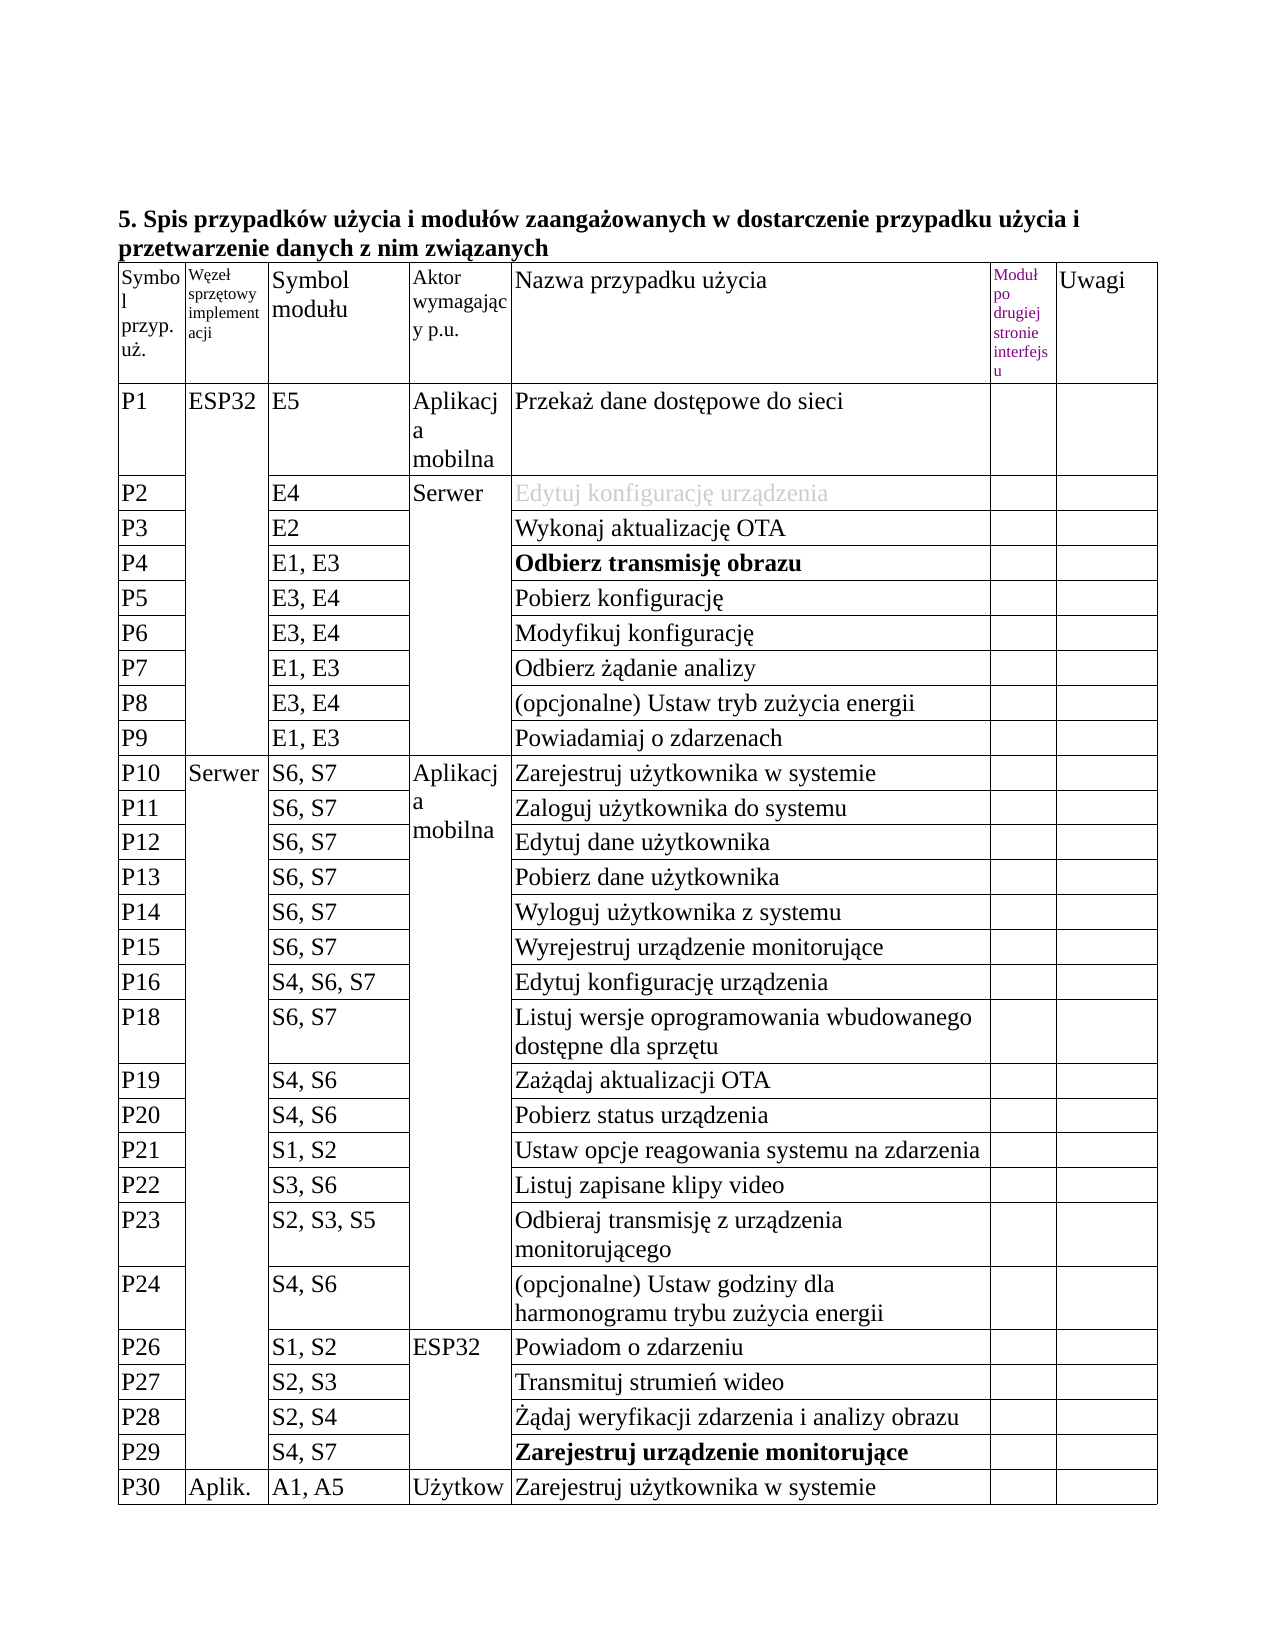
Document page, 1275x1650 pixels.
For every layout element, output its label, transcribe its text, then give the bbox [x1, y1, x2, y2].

table_cell E3, E4 [269, 581, 409, 615]
table_cell P6 [119, 616, 185, 650]
table_cell P10 [119, 756, 185, 789]
table_cell [1057, 1099, 1157, 1132]
table_header Nazwa przypadku użycia [512, 263, 990, 383]
table_header Aktor wymagający p.u. [410, 263, 511, 383]
table_cell [991, 1000, 1056, 1062]
table_cell P22 [119, 1168, 185, 1202]
table_cell S6, S7 [269, 791, 409, 824]
table_cell [991, 1133, 1056, 1167]
table_cell S1, S2 [269, 1133, 409, 1167]
table_cell Pobierz konfigurację [512, 581, 990, 615]
table_cell S4, S6 [269, 1064, 409, 1097]
table_cell S4, S6, S7 [269, 965, 409, 999]
table_cell Aplik. [186, 1470, 268, 1504]
table_cell (opcjonalne) Ustaw tryb zużycia energii [512, 686, 990, 720]
table_cell E1, E3 [269, 721, 409, 754]
table_cell Serwer [186, 756, 268, 1469]
table_cell [1057, 825, 1157, 859]
table_cell Wyloguj użytkownika z systemu [512, 895, 990, 929]
table_cell [1057, 1064, 1157, 1097]
table_cell A1, A5 [269, 1470, 409, 1504]
table_cell [991, 384, 1056, 475]
table_cell [991, 651, 1056, 685]
table_cell Zażądaj aktualizacji OTA [512, 1064, 990, 1097]
table_cell [991, 1470, 1056, 1504]
table_cell S3, S6 [269, 1168, 409, 1202]
table_cell S2, S3, S5 [269, 1203, 409, 1266]
table_cell Zarejestruj użytkownika w systemie [512, 1470, 990, 1504]
table_cell Aplikacja mobilna [410, 756, 511, 1329]
table_cell [991, 965, 1056, 999]
table_cell [991, 1330, 1056, 1364]
table_cell (opcjonalne) Ustaw godziny dla harmonogramu trybu zużycia energii [512, 1267, 990, 1329]
table_cell Zaloguj użytkownika do systemu [512, 791, 990, 824]
table_cell [1057, 1330, 1157, 1364]
table_cell E3, E4 [269, 686, 409, 720]
table_cell [1057, 721, 1157, 754]
table_cell P18 [119, 1000, 185, 1062]
table_cell Listuj wersje oprogramowania wbudowanego dostępne dla sprzętu [512, 1000, 990, 1062]
table_cell Pobierz dane użytkownika [512, 860, 990, 894]
table_cell [991, 1400, 1056, 1434]
table_cell P16 [119, 965, 185, 999]
table_cell Powiadom o zdarzeniu [512, 1330, 990, 1364]
table_cell [1057, 511, 1157, 545]
table_cell [1057, 686, 1157, 720]
table_cell [1057, 860, 1157, 894]
table_cell P3 [119, 511, 185, 545]
table_cell [1057, 930, 1157, 964]
table_cell S4, S6 [269, 1099, 409, 1132]
table_cell P13 [119, 860, 185, 894]
table_cell Odbierz transmisję obrazu [512, 546, 990, 580]
table_cell S2, S4 [269, 1400, 409, 1434]
table_cell Zarejestruj użytkownika w systemie [512, 756, 990, 789]
table_cell S6, S7 [269, 825, 409, 859]
table_cell [1057, 1267, 1157, 1329]
table_cell [1057, 1470, 1157, 1504]
table_cell [1057, 581, 1157, 615]
table_cell [991, 1168, 1056, 1202]
table_cell Użytkow [410, 1470, 511, 1504]
table_cell S6, S7 [269, 895, 409, 929]
table_cell [1057, 384, 1157, 475]
table_cell Pobierz status urządzenia [512, 1099, 990, 1132]
table_cell S2, S3 [269, 1365, 409, 1399]
table_cell [991, 791, 1056, 824]
table_header Symbol modułu [269, 263, 409, 383]
table_cell Przekaż dane dostępowe do sieci [512, 384, 990, 475]
table_cell Listuj zapisane klipy video [512, 1168, 990, 1202]
table_cell Wyrejestruj urządzenie monitorujące [512, 930, 990, 964]
table_cell Odbieraj transmisję z urządzenia monitorującego [512, 1203, 990, 1266]
table_cell S6, S7 [269, 756, 409, 789]
table_cell [991, 860, 1056, 894]
table_header Symbol przyp. uż. [119, 263, 185, 383]
table_cell P23 [119, 1203, 185, 1266]
table_cell Powiadamiaj o zdarzenach [512, 721, 990, 754]
table_cell P12 [119, 825, 185, 859]
table_header Uwagi [1057, 263, 1157, 383]
table_cell [1057, 1365, 1157, 1399]
table_cell P1 [119, 384, 185, 475]
table_cell ESP32 [410, 1330, 511, 1469]
table_cell [1057, 651, 1157, 685]
table_header Węzeł sprzętowy implementacji [186, 263, 268, 383]
table_cell [991, 511, 1056, 545]
table_cell [991, 895, 1056, 929]
table_cell [991, 756, 1056, 789]
table_cell S6, S7 [269, 860, 409, 894]
table_cell Zarejestruj urządzenie monitorujące [512, 1435, 990, 1469]
table_cell [991, 721, 1056, 754]
table_cell Edytuj konfigurację urządzenia [512, 965, 990, 999]
table_header Moduł po drugiej stronie interfejsu [991, 263, 1056, 383]
table_cell P14 [119, 895, 185, 929]
table_cell P7 [119, 651, 185, 685]
table_cell [1057, 1203, 1157, 1266]
table_cell Edytuj dane użytkownika [512, 825, 990, 859]
table_cell Wykonaj aktualizację OTA [512, 511, 990, 545]
table_cell E2 [269, 511, 409, 545]
table_cell E1, E3 [269, 546, 409, 580]
table_cell [991, 1203, 1056, 1266]
text 5. Spis przypadków użycia i modułów zaangażowanych w dostarczenie przypadku użycia i przetwarzenie dan­ych z nim związanych [118, 204, 1157, 262]
table_cell Modyfikuj konfigurację [512, 616, 990, 650]
table_cell [1057, 1400, 1157, 1434]
table_cell P21 [119, 1133, 185, 1167]
table_cell E3, E4 [269, 616, 409, 650]
table_cell P24 [119, 1267, 185, 1329]
table_cell Odbierz żądanie analizy [512, 651, 990, 685]
table_cell [1057, 756, 1157, 789]
table_cell P26 [119, 1330, 185, 1364]
table_cell S1, S2 [269, 1330, 409, 1364]
table_cell [1057, 546, 1157, 580]
table_cell [991, 581, 1056, 615]
table_cell P28 [119, 1400, 185, 1434]
table_cell [1057, 1000, 1157, 1062]
table_cell P20 [119, 1099, 185, 1132]
table_cell [991, 1365, 1056, 1399]
table_cell [1057, 1168, 1157, 1202]
table_cell P4 [119, 546, 185, 580]
table_cell E1, E3 [269, 651, 409, 685]
table_cell ESP32 [186, 384, 268, 754]
table_cell [1057, 616, 1157, 650]
table_cell [991, 1435, 1056, 1469]
table_cell [1057, 1435, 1157, 1469]
table_cell P11 [119, 791, 185, 824]
table_cell Ustaw opcje reagowania systemu na zdarzenia [512, 1133, 990, 1167]
table_cell [991, 825, 1056, 859]
table_cell [991, 476, 1056, 510]
table_cell S6, S7 [269, 930, 409, 964]
table_cell P9 [119, 721, 185, 754]
table_cell Transmituj strumień wideo [512, 1365, 990, 1399]
table_cell [1057, 965, 1157, 999]
table_cell S6, S7 [269, 1000, 409, 1062]
table_cell P2 [119, 476, 185, 510]
table_cell S4, S6 [269, 1267, 409, 1329]
table_cell Serwer [410, 476, 511, 754]
table_cell [991, 616, 1056, 650]
table_cell [1057, 791, 1157, 824]
table_cell P27 [119, 1365, 185, 1399]
table_cell [991, 1267, 1056, 1329]
table_cell [991, 1064, 1056, 1097]
table_cell P19 [119, 1064, 185, 1097]
table_cell [991, 546, 1056, 580]
table_cell P8 [119, 686, 185, 720]
table_cell P29 [119, 1435, 185, 1469]
table_cell P15 [119, 930, 185, 964]
table_cell [991, 930, 1056, 964]
table_cell P30 [119, 1470, 185, 1504]
table_cell [1057, 895, 1157, 929]
table_cell Żądaj weryfikacji zdarzenia i analizy obrazu [512, 1400, 990, 1434]
table_cell [1057, 1133, 1157, 1167]
table_cell E5 [269, 384, 409, 475]
table_cell Aplikacja mobilna [410, 384, 511, 475]
table_cell [1057, 476, 1157, 510]
table_cell [991, 1099, 1056, 1132]
table_cell E4 [269, 476, 409, 510]
table_cell [991, 686, 1056, 720]
table_cell P5 [119, 581, 185, 615]
table_cell Edytuj konfigurację urządzenia [512, 476, 990, 510]
table_cell S4, S7 [269, 1435, 409, 1469]
